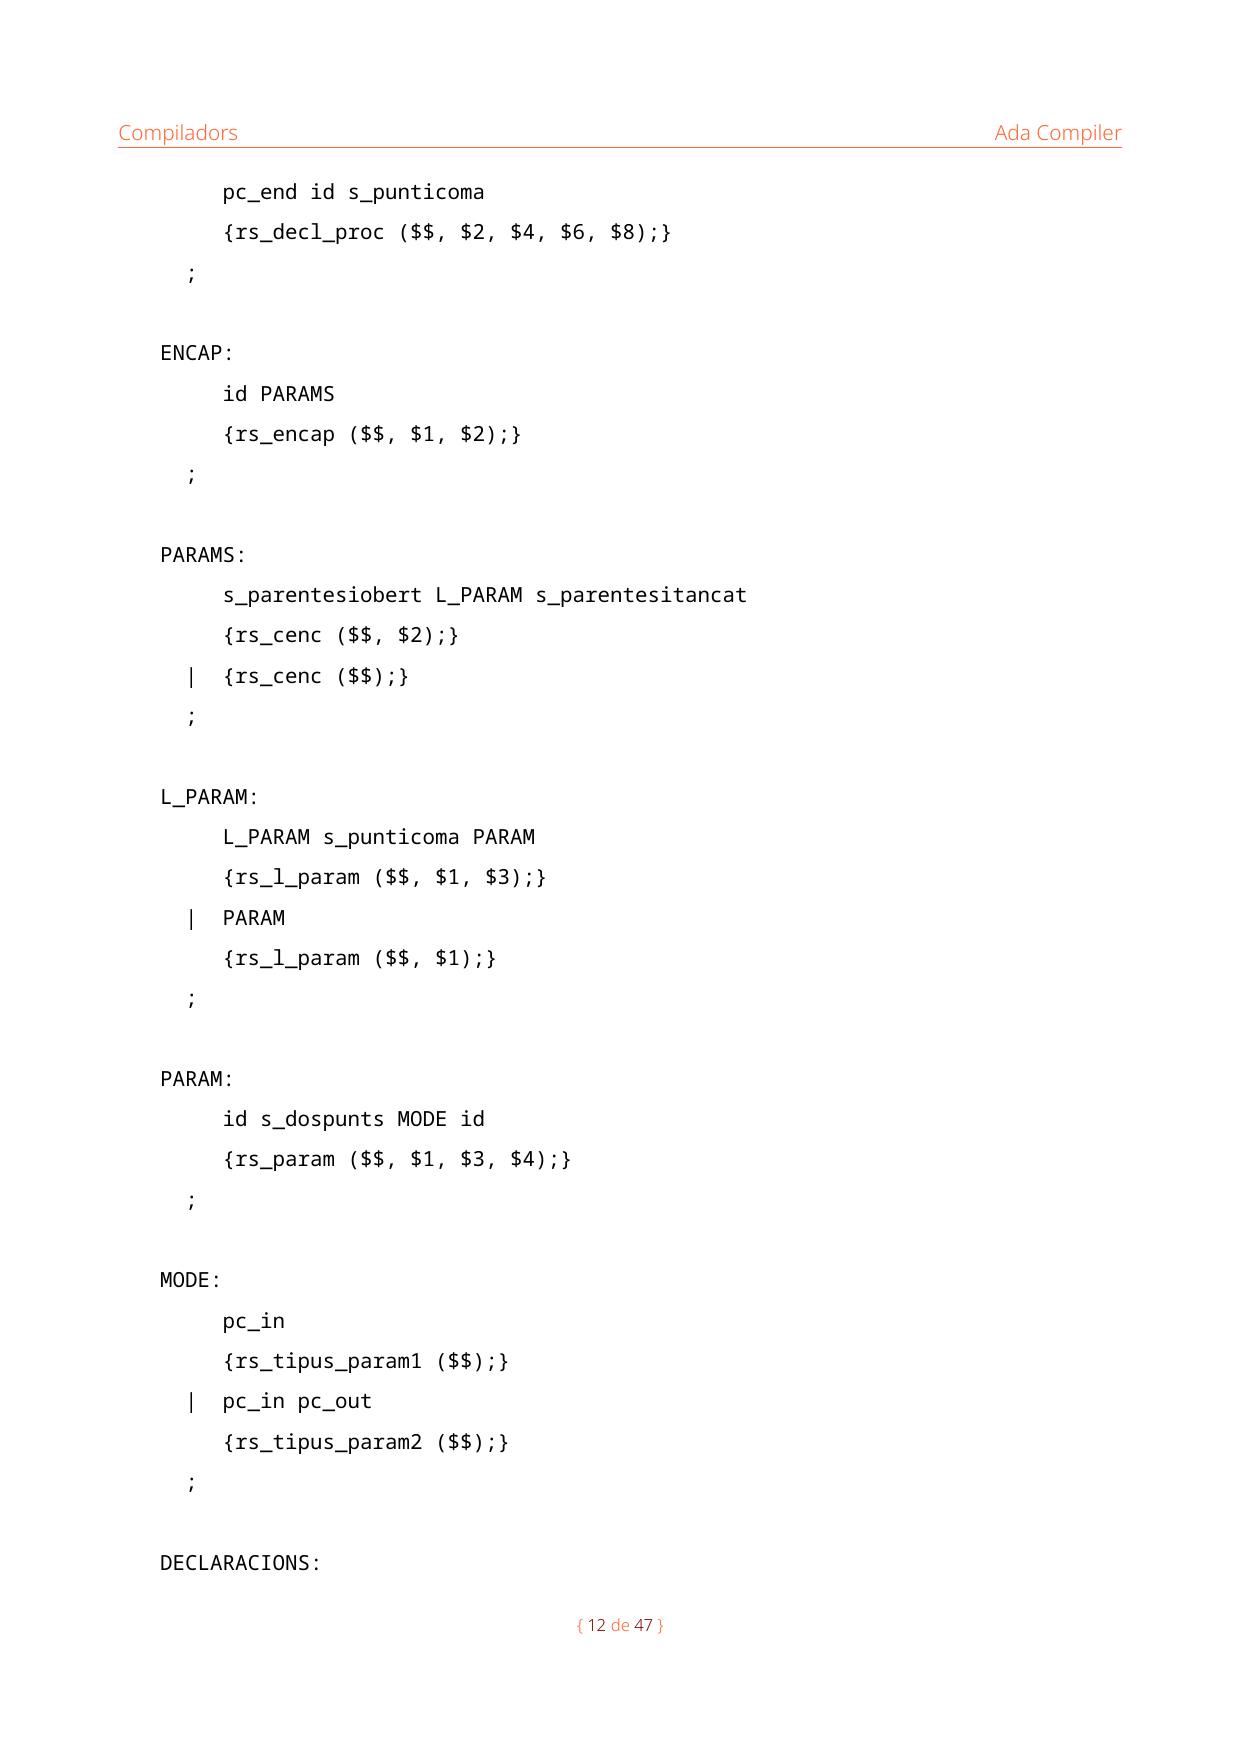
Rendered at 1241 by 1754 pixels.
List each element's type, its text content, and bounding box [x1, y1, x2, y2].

text | PARAM [118, 903, 1122, 931]
text id PARAMS [118, 379, 1122, 407]
text ; [118, 258, 1122, 286]
text ; [118, 983, 1122, 1012]
text L_PARAM: [118, 782, 1122, 810]
text {rs_param ($$, $1, $3, $4);} [118, 1144, 1122, 1173]
text L_PARAM s_punticoma PARAM [118, 822, 1122, 851]
text {rs_tipus_param2 ($$);} [118, 1427, 1122, 1455]
text {rs_decl_proc ($$, $2, $4, $6, $8);} [118, 217, 1122, 246]
text s_parentesiobert L_PARAM s_parentesitancat [118, 580, 1122, 609]
text id s_dospunts MODE id [118, 1104, 1122, 1133]
text ; [118, 1467, 1122, 1496]
text ; [118, 701, 1122, 729]
text ENCAP: [118, 338, 1122, 367]
text PARAM: [118, 1064, 1122, 1092]
text pc_end id s_punticoma [118, 177, 1122, 206]
text {rs_l_param ($$, $1, $3);} [118, 862, 1122, 891]
text {rs_l_param ($$, $1);} [118, 943, 1122, 971]
text | pc_in pc_out [118, 1386, 1122, 1415]
text {rs_encap ($$, $1, $2);} [118, 419, 1122, 447]
text pc_in [118, 1306, 1122, 1334]
text ; [118, 1185, 1122, 1213]
text {rs_tipus_param1 ($$);} [118, 1346, 1122, 1374]
text PARAMS: [118, 540, 1122, 568]
text {rs_cenc ($$, $2);} [118, 621, 1122, 649]
text MODE: [118, 1266, 1122, 1294]
text ; [118, 459, 1122, 488]
text | {rs_cenc ($$);} [118, 661, 1122, 689]
text DECLARACIONS: [118, 1548, 1122, 1576]
